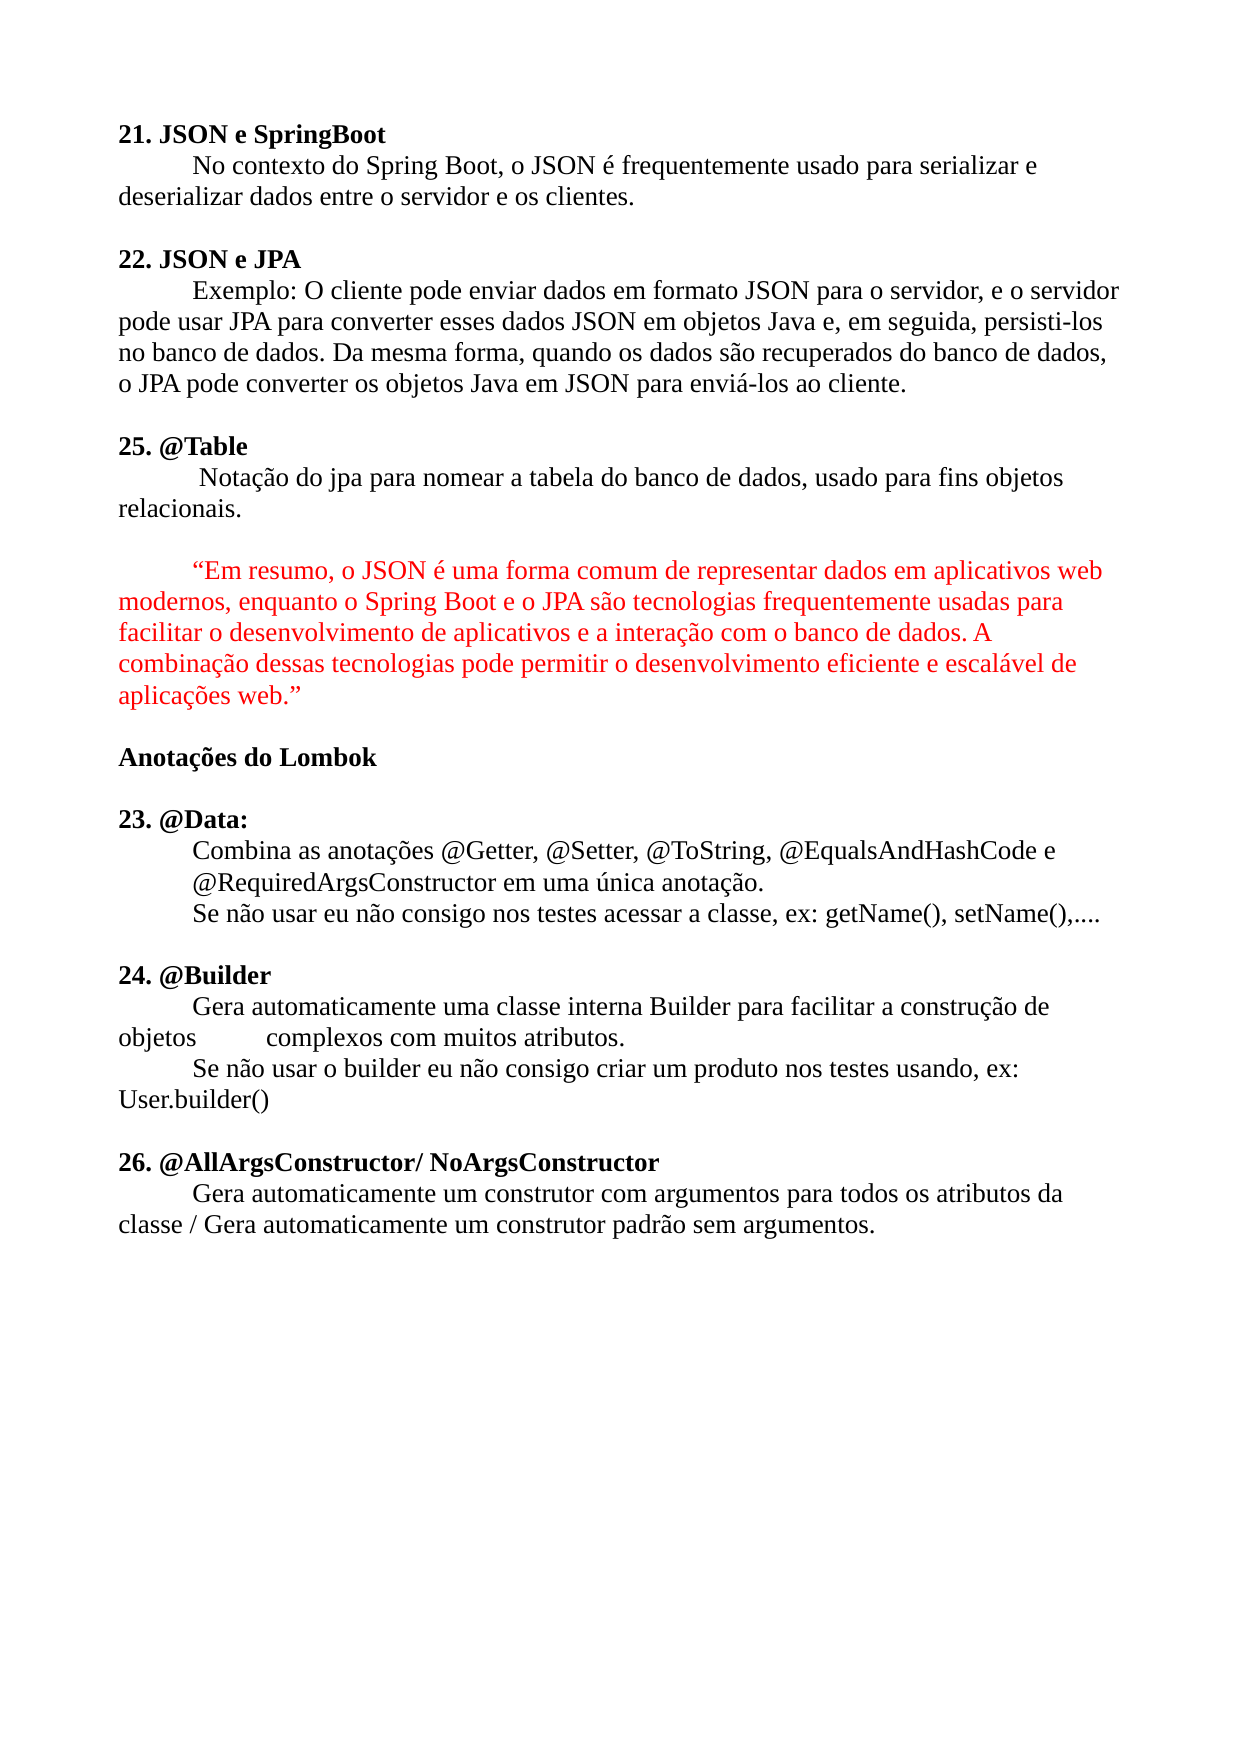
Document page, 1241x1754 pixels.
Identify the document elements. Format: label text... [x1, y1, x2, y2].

text Combina as anotações @Getter, @Setter, @ToString, @EqualsAndHashCode e @RequiredArgsConstructor em uma única anotação. [118, 834, 1122, 897]
text 26. @AllArgsConstructor/ NoArgsConstructor [118, 1146, 1122, 1177]
text Se não usar eu não consigo nos testes acessar a classe, ex: getName(), setName(),.... [118, 897, 1122, 928]
text No contexto do Spring Boot, o JSON é frequentemente usado para serializar e deserializar dados entre o servidor e os clientes. [118, 149, 1122, 212]
text 24. @Builder [118, 959, 1122, 990]
text Notação do jpa para nomear a tabela do banco de dados, usado para fins objetos relacionais. [118, 461, 1122, 523]
text Gera automaticamente uma classe interna Builder para facilitar a construção de objetos complexos com muitos atributos. [118, 990, 1122, 1052]
text 23. @Data: [118, 803, 1122, 834]
text “Em resumo, o JSON é uma forma comum de representar dados em aplicativos web modernos, enquanto o Spring Boot e o JPA são tecnologias frequentemente usadas para facilitar o desenvolvimento de aplicativos e a interação com o banco de dados. A combinação dessas tecnologias pode permitir o desenvolvimento eficiente e escalável de aplicações web.” [118, 554, 1122, 710]
text Exemplo: O cliente pode enviar dados em formato JSON para o servidor, e o servidor pode usar JPA para converter esses dados JSON em objetos Java e, em seguida, persisti-los no banco de dados. Da mesma forma, quando os dados são recuperados do banco de dados, o JPA pode converter os objetos Java em JSON para enviá-los ao cliente. [118, 274, 1122, 398]
text Gera automaticamente um construtor com argumentos para todos os atributos da classe / Gera automaticamente um construtor padrão sem argumentos. [118, 1177, 1122, 1239]
text Anotações do Lombok [118, 741, 1122, 772]
text 21. JSON e SpringBoot [118, 118, 1122, 149]
text Se não usar o builder eu não consigo criar um produto nos testes usando, ex: User.builder() [118, 1052, 1122, 1115]
text 22. JSON e JPA [118, 243, 1122, 274]
text 25. @Table [118, 429, 1122, 461]
